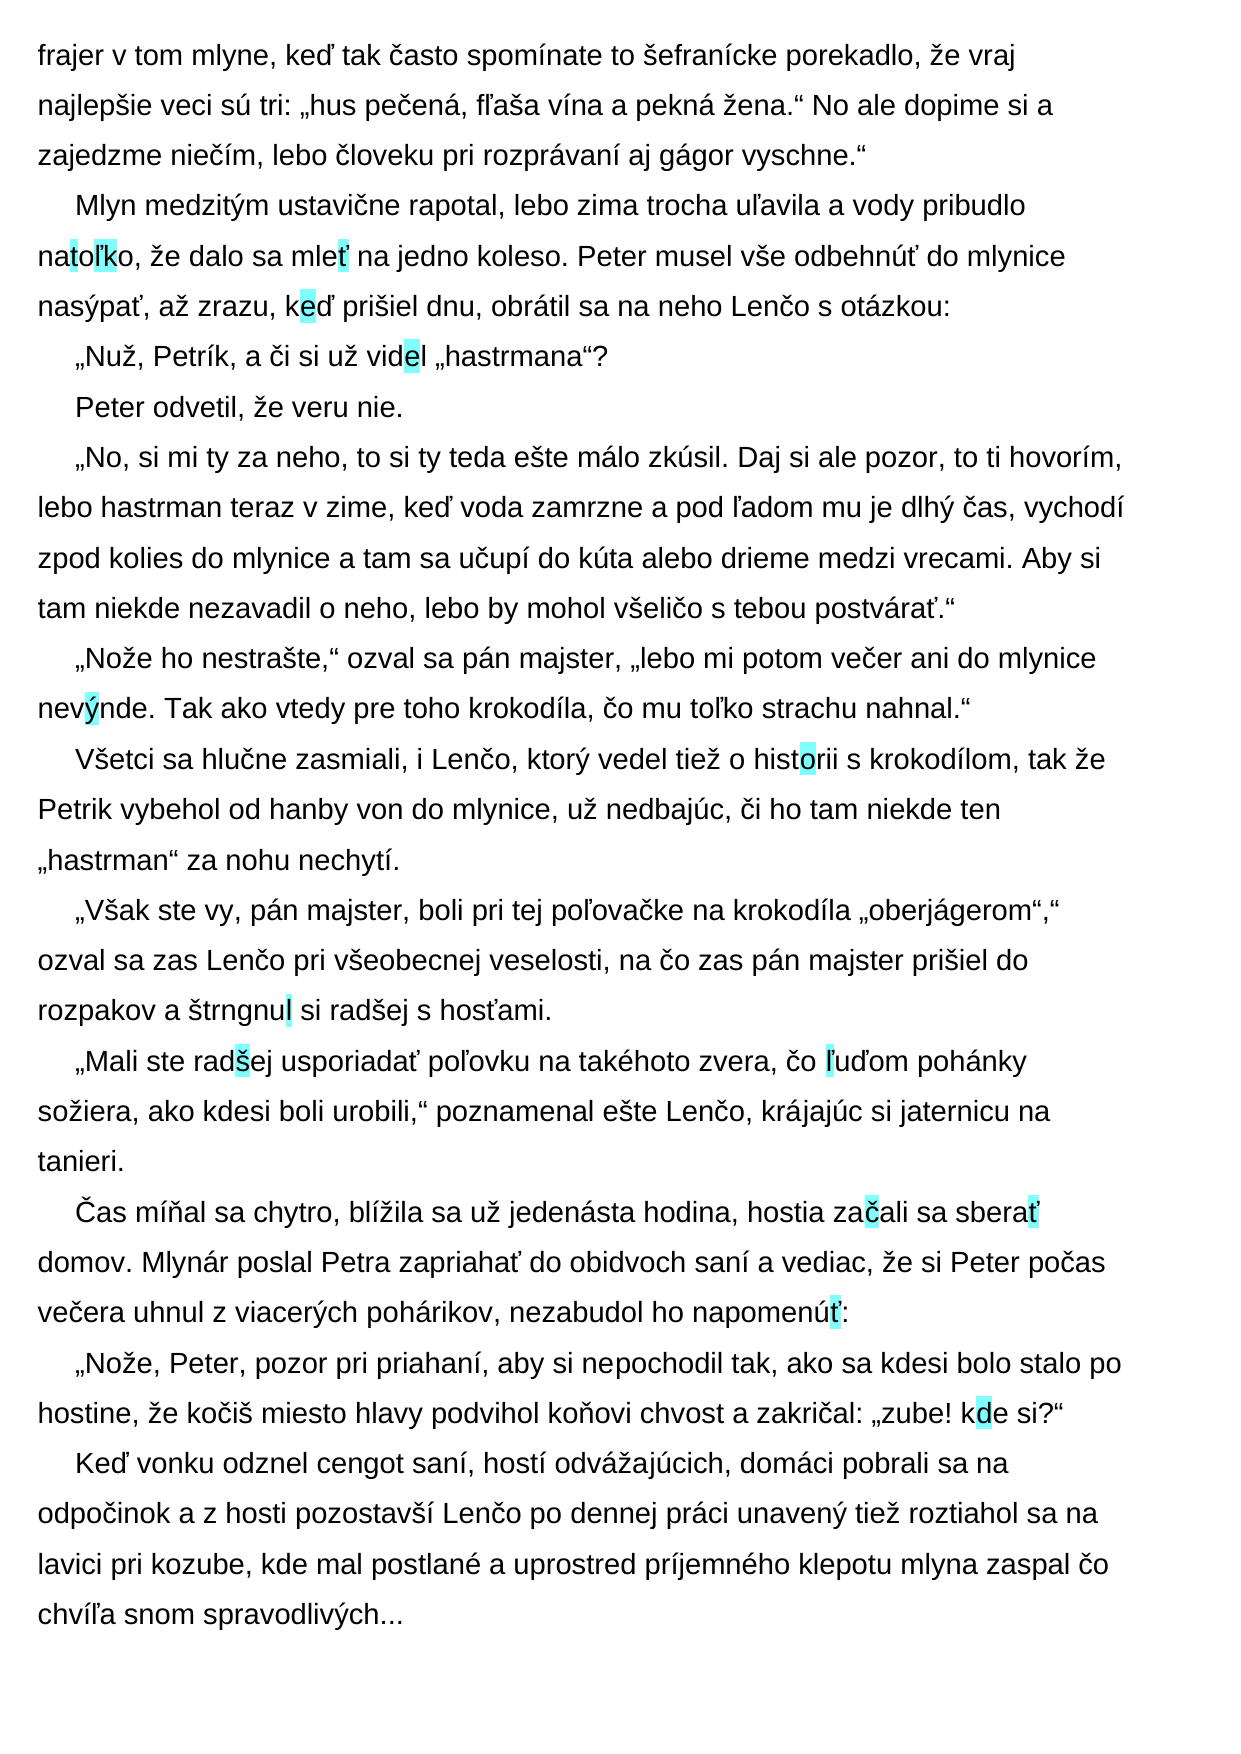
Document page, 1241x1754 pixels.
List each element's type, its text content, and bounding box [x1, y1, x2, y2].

text „Mali ste radšej usporiadať poľovku na takéhoto zvera, čo ľuďom pohánky sožiera, ako kdesi boli urobili,“ poznamenal ešte Lenčo, krá­jajúc si jaternicu na tanieri. [37, 1044, 1130, 1178]
text „No, si mi ty za neho, to si ty teda ešte málo zkúsil. Daj si ale pozor, to ti hovorím, lebo hastrman teraz v zime, keď voda zamrzne a pod ľadom mu je dlhý čas, vychodí zpod kolies do mlynice a tam sa učupí do kúta alebo drieme medzi vrecami. Aby si tam niekde nezavadil o neho, lebo by mohol všeličo s tebou postvárať.“ [37, 440, 1130, 624]
text „Nože ho nestrašte,“ ozval sa pán majster, „lebo mi potom večer ani do mlynice nevýnde. Tak ako vtedy pre toho krokodíla, čo mu toľko strachu nahnal.“ [37, 641, 1130, 725]
text „Však ste vy, pán majster, boli pri tej poľovačke na krokodíla „oberjágerom“,“ ozval sa zas Lenčo pri všeobecnej veselosti, na čo zas pán majster prišiel do rozpakov a štrngnul si radšej s hosťami. [37, 893, 1130, 1027]
text Všetci sa hlučne zasmiali, i Lenčo, ktorý vedel tiež o historii s krokodílom, tak že Petrik vybehol od hanby von do mlynice, už nedbajúc, či ho tam niekde ten „hastrman“ za nohu nechytí. [37, 742, 1130, 876]
text Mlyn medzitým ustavične rapotal, lebo zima trocha uľavila a vody pribudlo natoľko, že dalo sa mleť na jedno koleso. Peter musel vše odbehnúť do mlynice nasýpať, až zrazu, keď prišiel dnu, obrátil sa na neho Lenčo s otázkou: [37, 188, 1130, 323]
text Čas míňal sa chytro, blížila sa už jedenásta hodina, hostia začali sa sberať domov. Mlynár poslal Petra zapriahať do obidvoch saní a vediac, že si Peter počas večera uhnul z viacerých po­hárikov, nezabudol ho napomenúť: [37, 1195, 1130, 1329]
text Keď vonku odznel cengot saní, hostí odváža­júcich, domáci pobrali sa na odpočinok a z hosti pozostavší Lenčo po dennej práci unavený tiež roztiahol sa na lavici pri kozube, kde mal postlané a uprostred príjemného klepotu mlyna zaspal čo chvíľa snom spravodlivých... [37, 1446, 1130, 1631]
text „Nože, Peter, pozor pri priahaní, aby si ne­pochodil tak, ako sa kdesi bolo stalo po hostine, že kočiš miesto hlavy podvihol koňovi chvost a zakričal: „zube! kde si?“ [37, 1346, 1130, 1429]
text „Nuž, Petrík, a či si už videl „hastrmana“? [37, 339, 1130, 373]
text Peter odvetil, že veru nie. [37, 390, 1130, 423]
text frajer v tom mlyne, keď tak často spomínate to šefranícke porekadlo, že vraj najlepšie veci sú tri: „hus pečená, fľaša vína a pekná žena.“ No ale dopime si a zajedzme niečím, lebo človeku pri rozprávaní aj gágor vyschne.“ [37, 37, 1130, 172]
